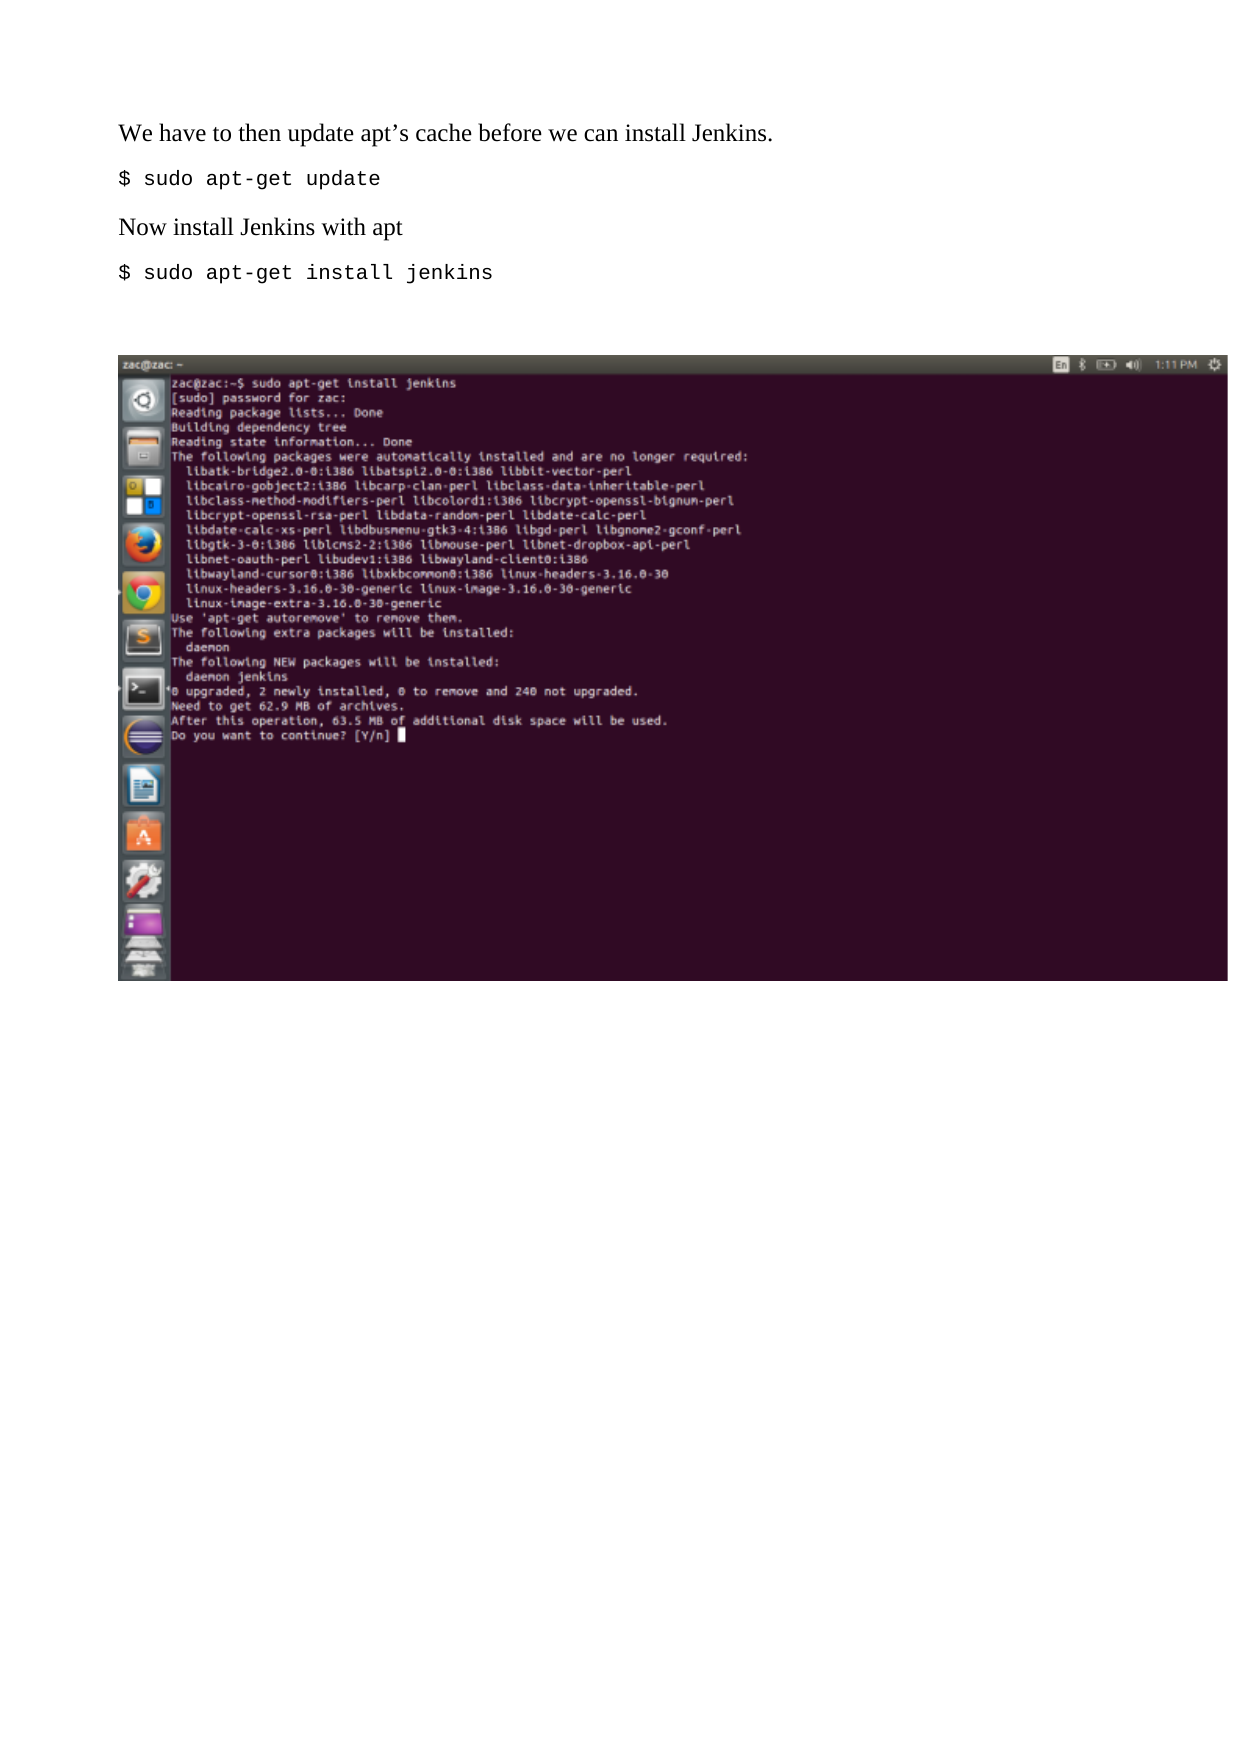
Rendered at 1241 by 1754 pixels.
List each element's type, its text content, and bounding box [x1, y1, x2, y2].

text $ sudo apt-get install jenkins [118, 262, 1122, 285]
picture [118, 355, 1228, 981]
text $ sudo apt-get update [118, 168, 1122, 191]
text Now install Jenkins with apt [118, 212, 1122, 241]
text We have to then update apt’s cache before we can install Jenkins. [118, 118, 1122, 147]
